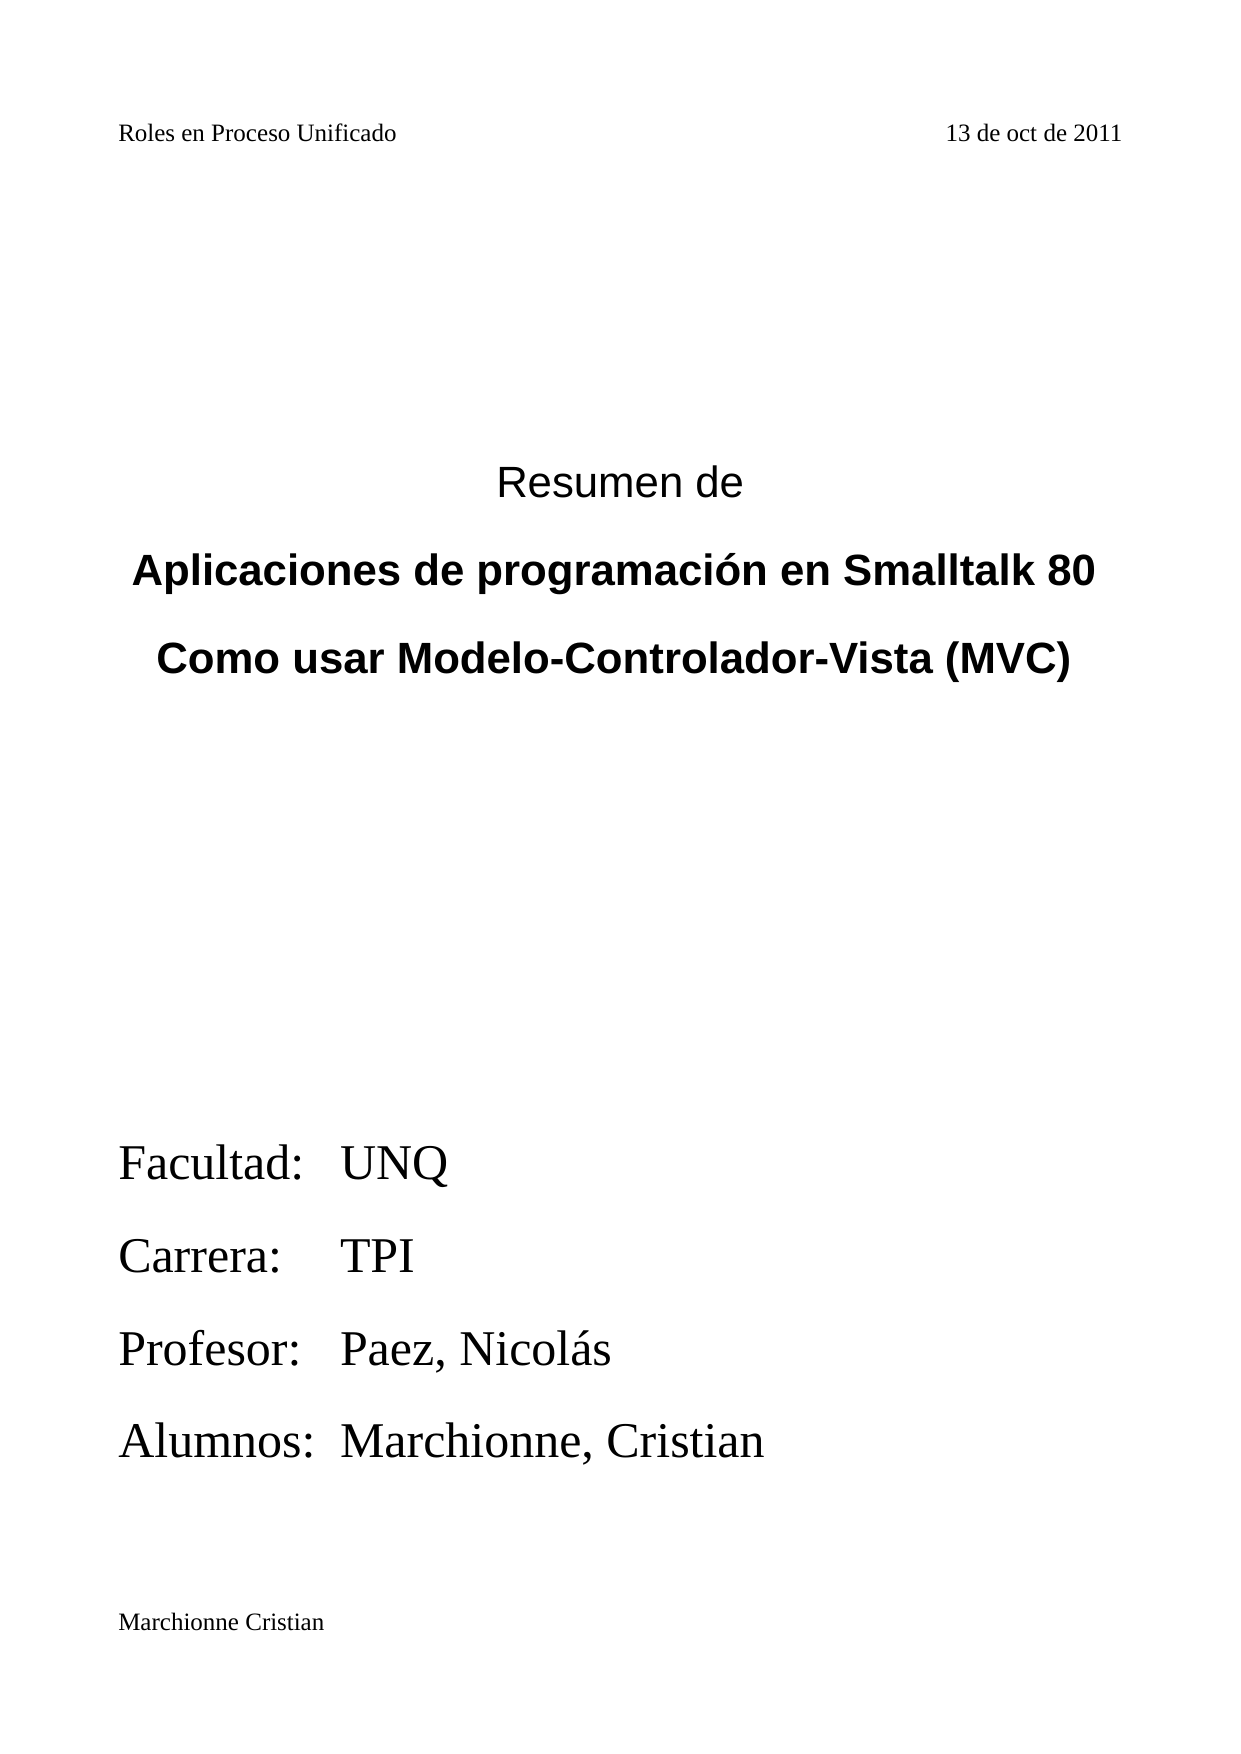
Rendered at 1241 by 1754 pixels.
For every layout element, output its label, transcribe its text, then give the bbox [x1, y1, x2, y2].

subtitle Como usar Modelo-Controlador-Vista (MVC) [118, 632, 1122, 682]
text Carrera: TPI [118, 1225, 1122, 1283]
text Resumen de [118, 456, 1122, 507]
text Facultad: UNQ [118, 1132, 1122, 1190]
text Alumnos: Marchionne, Cristian [118, 1411, 1122, 1526]
subtitle Aplicaciones de programación en Smalltalk 80 [118, 544, 1122, 594]
text Profesor: Paez, Nicolás [118, 1318, 1122, 1376]
